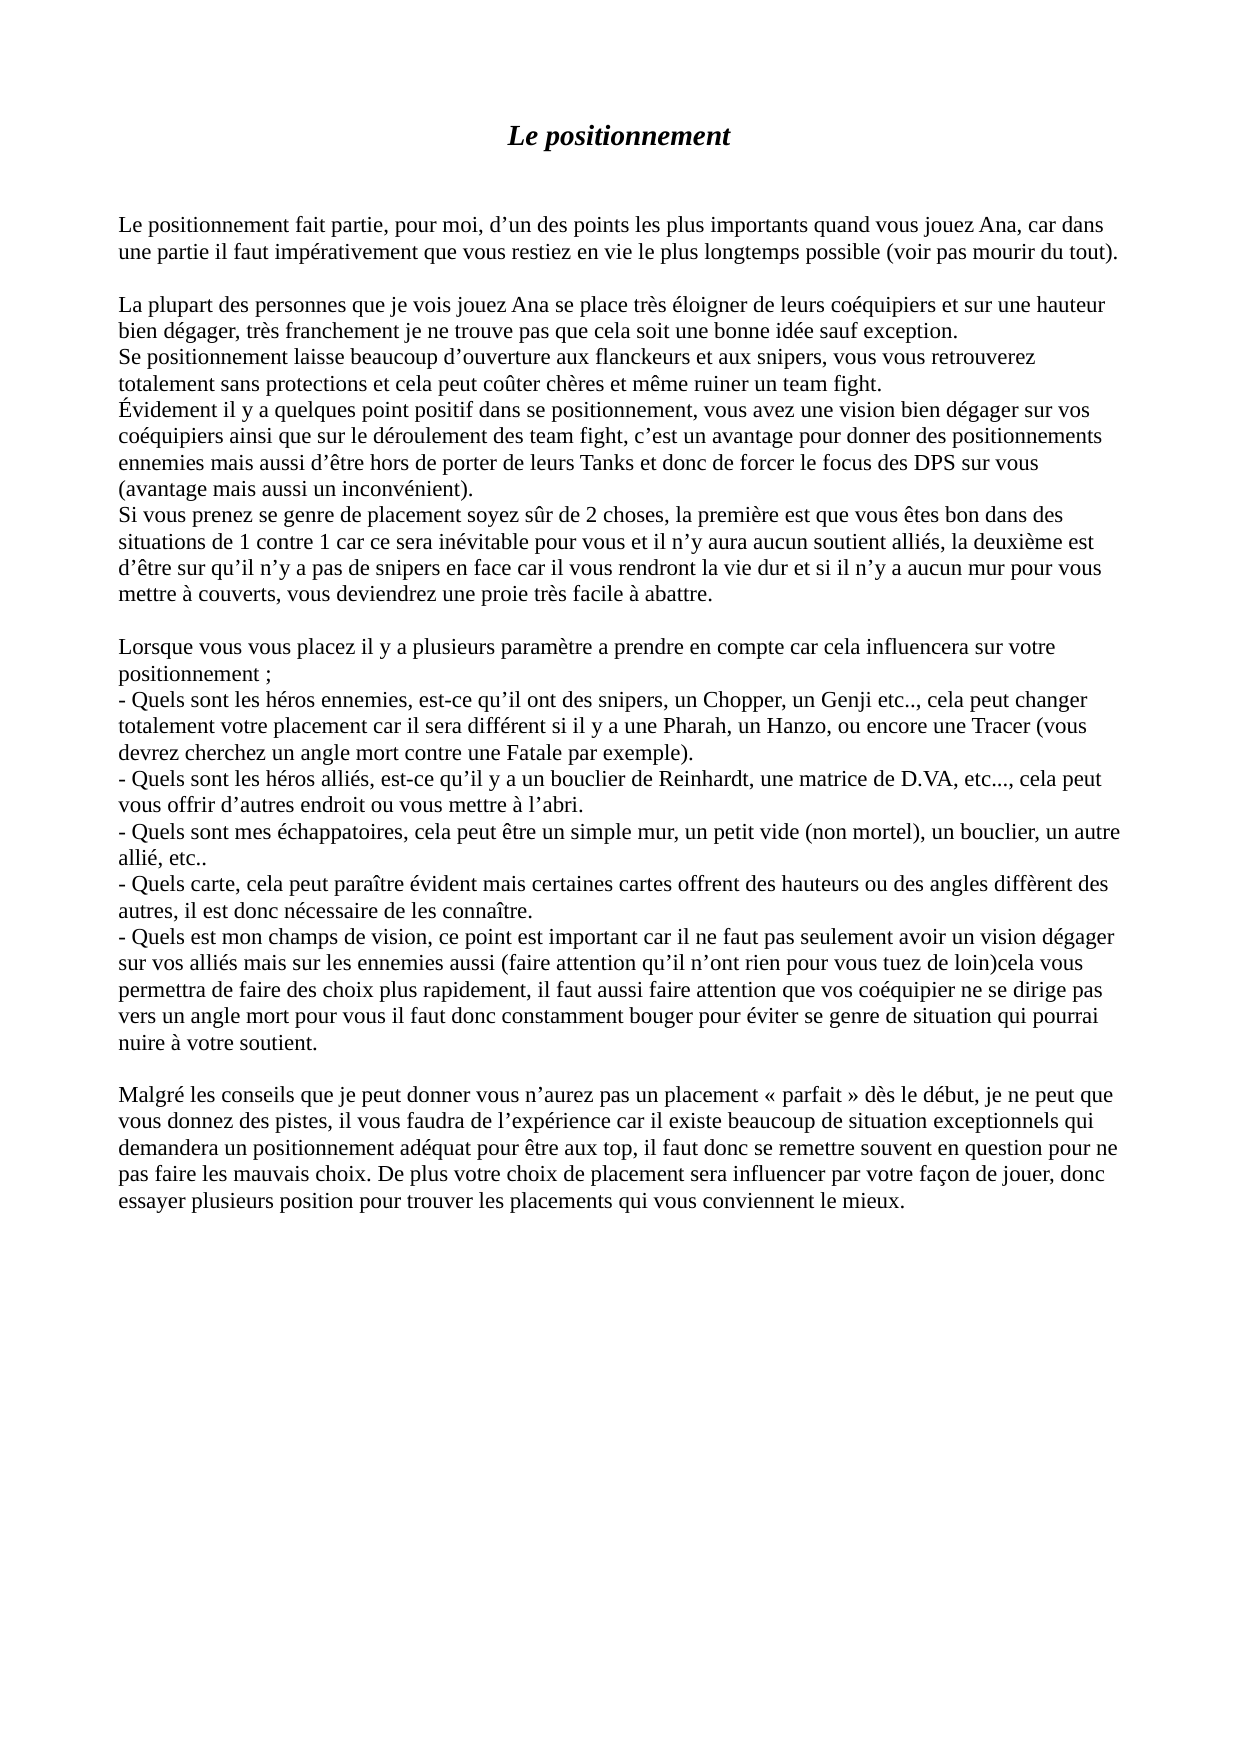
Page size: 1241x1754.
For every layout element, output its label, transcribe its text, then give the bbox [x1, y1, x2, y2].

text Le positionnement [118, 118, 1122, 152]
text - Quels sont mes échappatoires, cela peut être un simple mur, un petit vide (non mortel), un bouclier, un autre allié, etc.. [118, 818, 1122, 870]
text La plupart des personnes que je vois jouez Ana se place très éloigner de leurs coéquipiers et sur une hauteur bien dégager, très franchement je ne trouve pas que cela soit une bonne idée sauf exception. [118, 291, 1122, 343]
text Le positionnement fait partie, pour moi, d’un des points les plus importants quand vous jouez Ana, car dans une partie il faut impérativement que vous restiez en vie le plus longtemps possible (voir pas mourir du tout). [118, 212, 1122, 264]
text - Quels sont les héros ennemies, est-ce qu’il ont des snipers, un Chopper, un Genji etc.., cela peut changer totalement votre placement car il sera différent si il y a une Pharah, un Hanzo, ou encore une Tracer (vous devrez cherchez un angle mort contre une Fatale par exemple). [118, 686, 1122, 765]
text Lorsque vous vous placez il y a plusieurs paramètre a prendre en compte car cela influencera sur votre positionnement ; [118, 633, 1122, 686]
text Se positionnement laisse beaucoup d’ouverture aux flanckeurs et aux snipers, vous vous retrouverez totalement sans protections et cela peut coûter chères et même ruiner un team fight. [118, 343, 1122, 396]
text - Quels est mon champs de vision, ce point est important car il ne faut pas seulement avoir un vision dégager sur vos alliés mais sur les ennemies aussi (faire attention qu’il n’ont rien pour vous tuez de loin)cela vous permettra de faire des choix plus rapidement, il faut aussi faire attention que vos coéquipier ne se dirige pas vers un angle mort pour vous il faut donc constamment bouger pour éviter se genre de situation qui pourrai nuire à votre soutient. [118, 923, 1122, 1055]
text - Quels carte, cela peut paraître évident mais certaines cartes offrent des hauteurs ou des angles diffèrent des autres, il est donc nécessaire de les connaître. [118, 870, 1122, 923]
text Si vous prenez se genre de placement soyez sûr de 2 choses, la première est que vous êtes bon dans des situations de 1 contre 1 car ce sera inévitable pour vous et il n’y aura aucun soutient alliés, la deuxième est d’être sur qu’il n’y a pas de snipers en face car il vous rendront la vie dur et si il n’y a aucun mur pour vous mettre à couverts, vous deviendrez une proie très facile à abattre. [118, 501, 1122, 607]
text - Quels sont les héros alliés, est-ce qu’il y a un bouclier de Reinhardt, une matrice de D.VA, etc..., cela peut vous offrir d’autres endroit ou vous mettre à l’abri. [118, 765, 1122, 818]
text Évidement il y a quelques point positif dans se positionnement, vous avez une vision bien dégager sur vos coéquipiers ainsi que sur le déroulement des team fight, c’est un avantage pour donner des positionnements ennemies mais aussi d’être hors de porter de leurs Tanks et donc de forcer le focus des DPS sur vous (avantage mais aussi un inconvénient). [118, 396, 1122, 501]
text Malgré les conseils que je peut donner vous n’aurez pas un placement « parfait » dès le début, je ne peut que vous donnez des pistes, il vous faudra de l’expérience car il existe beaucoup de situation exceptionnels qui demandera un positionnement adéquat pour être aux top, il faut donc se remettre souvent en question pour ne pas faire les mauvais choix. De plus votre choix de placement sera influencer par votre façon de jouer, donc essayer plusieurs position pour trouver les placements qui vous conviennent le mieux. [118, 1081, 1122, 1213]
